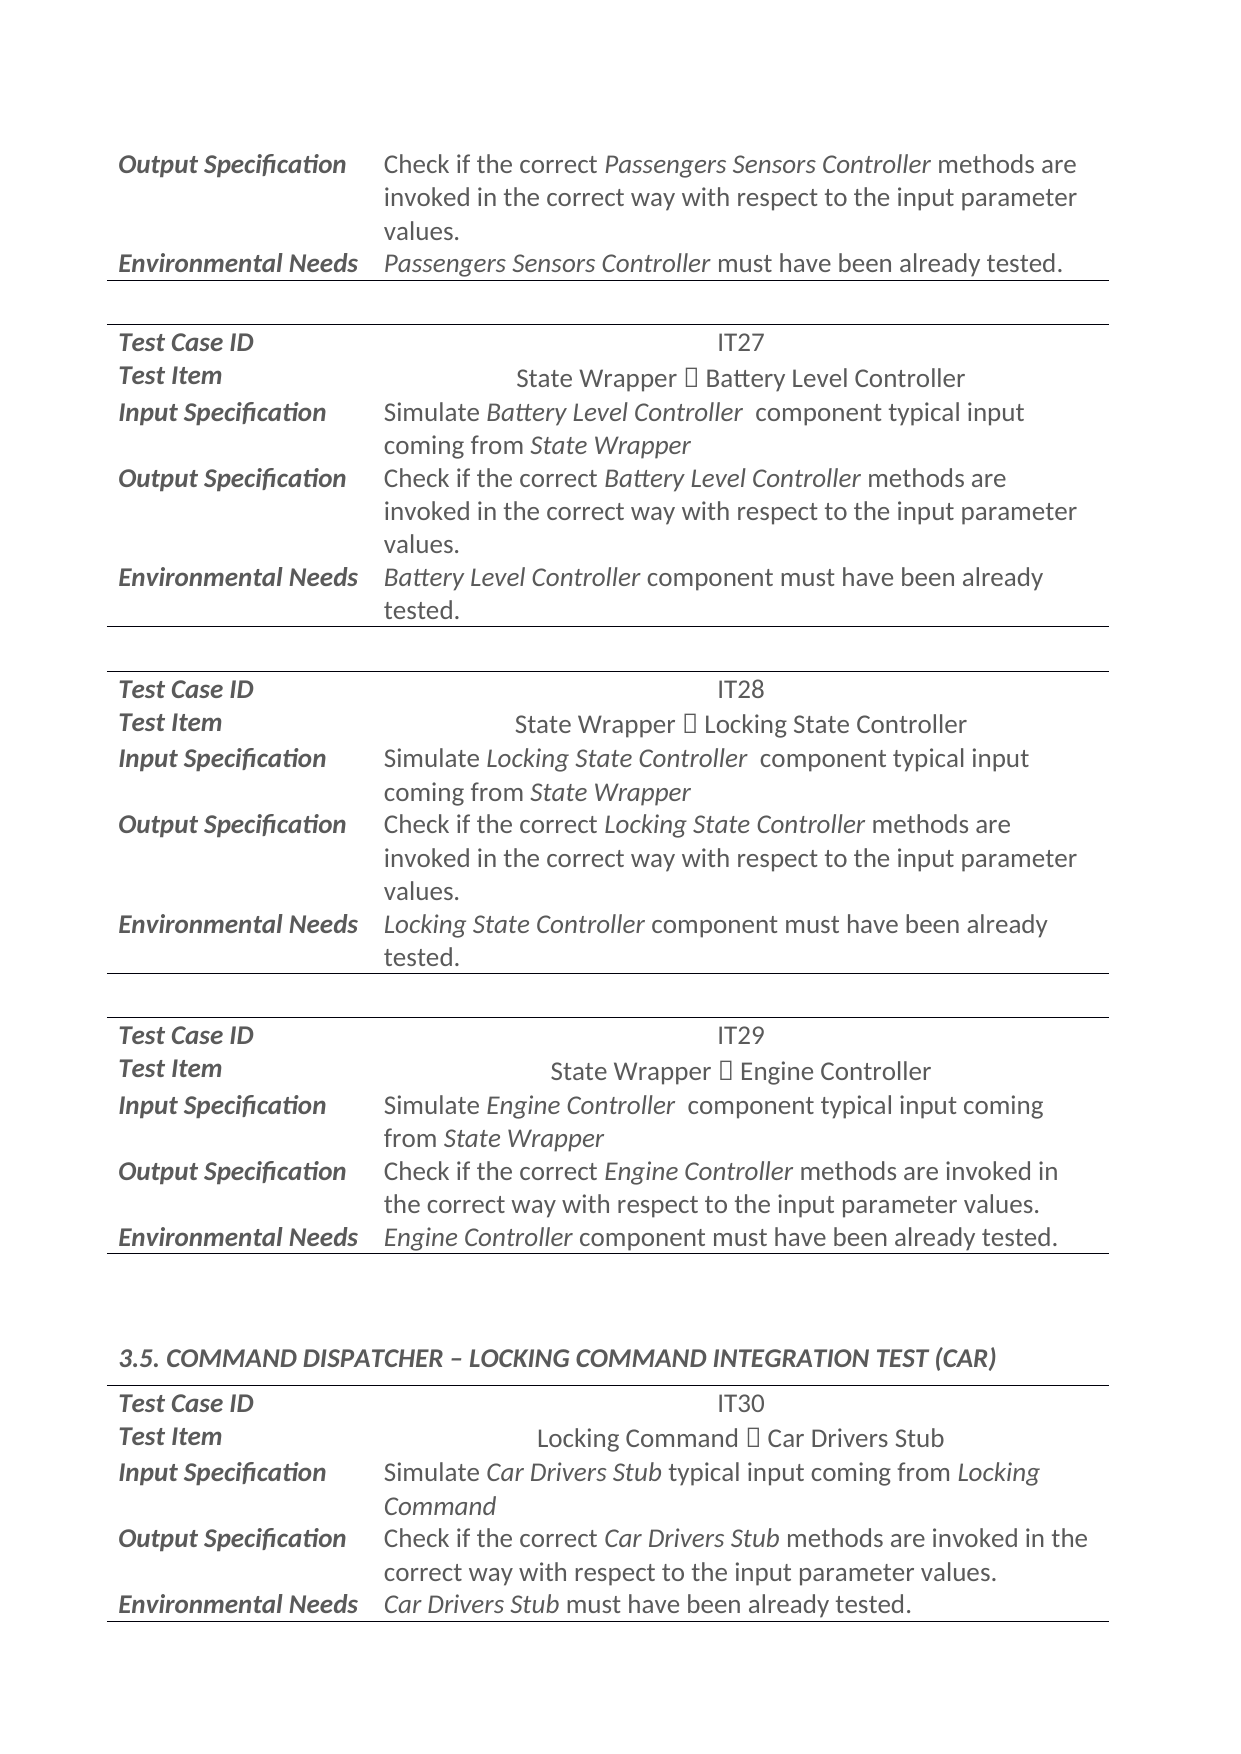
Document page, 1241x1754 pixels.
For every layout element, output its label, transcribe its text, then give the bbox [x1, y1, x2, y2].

table_cell Simulate Locking State Controller component typical input coming from State Wrapper [373, 742, 1109, 808]
table_cell Environmental Needs [107, 247, 372, 280]
table_header Test Case ID [107, 1018, 372, 1051]
table_cell Car Drivers Stub must have been already tested. [373, 1588, 1109, 1621]
table_cell Simulate Car Drivers Stub typical input coming from Locking Command [373, 1456, 1109, 1522]
table_header IT28 [373, 672, 1109, 705]
table_cell Input Specification [107, 1456, 372, 1522]
subtitle 3.5. COMMAND DISPATCHER – LOCKING COMMAND INTEGRATION TEST (CAR) [118, 1341, 1122, 1374]
table_cell Test Item [107, 1419, 372, 1456]
table_cell Input Specification [107, 1088, 372, 1154]
table_cell State Wrapper  Battery Level Controller [373, 358, 1109, 395]
table_cell Test Item [107, 1051, 372, 1088]
table_cell Passengers Sensors Controller must have been already tested. [373, 247, 1109, 280]
table_header IT27 [373, 325, 1109, 358]
table_cell Environmental Needs [107, 907, 372, 973]
table_cell Test Item [107, 358, 372, 395]
table_cell Environmental Needs [107, 1220, 372, 1253]
table_cell State Wrapper  Locking State Controller [373, 705, 1109, 742]
table_cell Input Specification [107, 395, 372, 461]
table_cell Check if the correct Passengers Sensors Controller methods are invoked in the correct way with respect to the input parameter values. [373, 148, 1109, 247]
table_cell Output Specification [107, 148, 372, 247]
table_cell Battery Level Controller component must have been already tested. [373, 560, 1109, 626]
table_cell Check if the correct Car Drivers Stub methods are invoked in the correct way with respect to the input parameter values. [373, 1522, 1109, 1588]
table_header Test Case ID [107, 325, 372, 358]
table_cell Check if the correct Locking State Controller methods are invoked in the correct way with respect to the input parameter values. [373, 808, 1109, 907]
table_cell State Wrapper  Engine Controller [373, 1051, 1109, 1088]
table_cell Locking Command  Car Drivers Stub [373, 1419, 1109, 1456]
table_header Test Case ID [107, 672, 372, 705]
table_cell Output Specification [107, 1522, 372, 1588]
table_cell Output Specification [107, 461, 372, 560]
table_cell Output Specification [107, 808, 372, 907]
table_cell Test Item [107, 705, 372, 742]
table_cell Check if the correct Battery Level Controller methods are invoked in the correct way with respect to the input parameter values. [373, 461, 1109, 560]
table_cell Locking State Controller component must have been already tested. [373, 907, 1109, 973]
table_cell Simulate Engine Controller component typical input coming from State Wrapper [373, 1088, 1109, 1154]
table_cell Output Specification [107, 1154, 372, 1220]
table_header Test Case ID [107, 1386, 372, 1419]
table_cell Environmental Needs [107, 560, 372, 626]
table_cell Engine Controller component must have been already tested. [373, 1220, 1109, 1253]
table_cell Simulate Battery Level Controller component typical input coming from State Wrapper [373, 395, 1109, 461]
table_cell Environmental Needs [107, 1588, 372, 1621]
table_cell Check if the correct Engine Controller methods are invoked in the correct way with respect to the input parameter values. [373, 1154, 1109, 1220]
table_header IT30 [373, 1386, 1109, 1419]
table_cell Input Specification [107, 742, 372, 808]
table_header IT29 [373, 1018, 1109, 1051]
